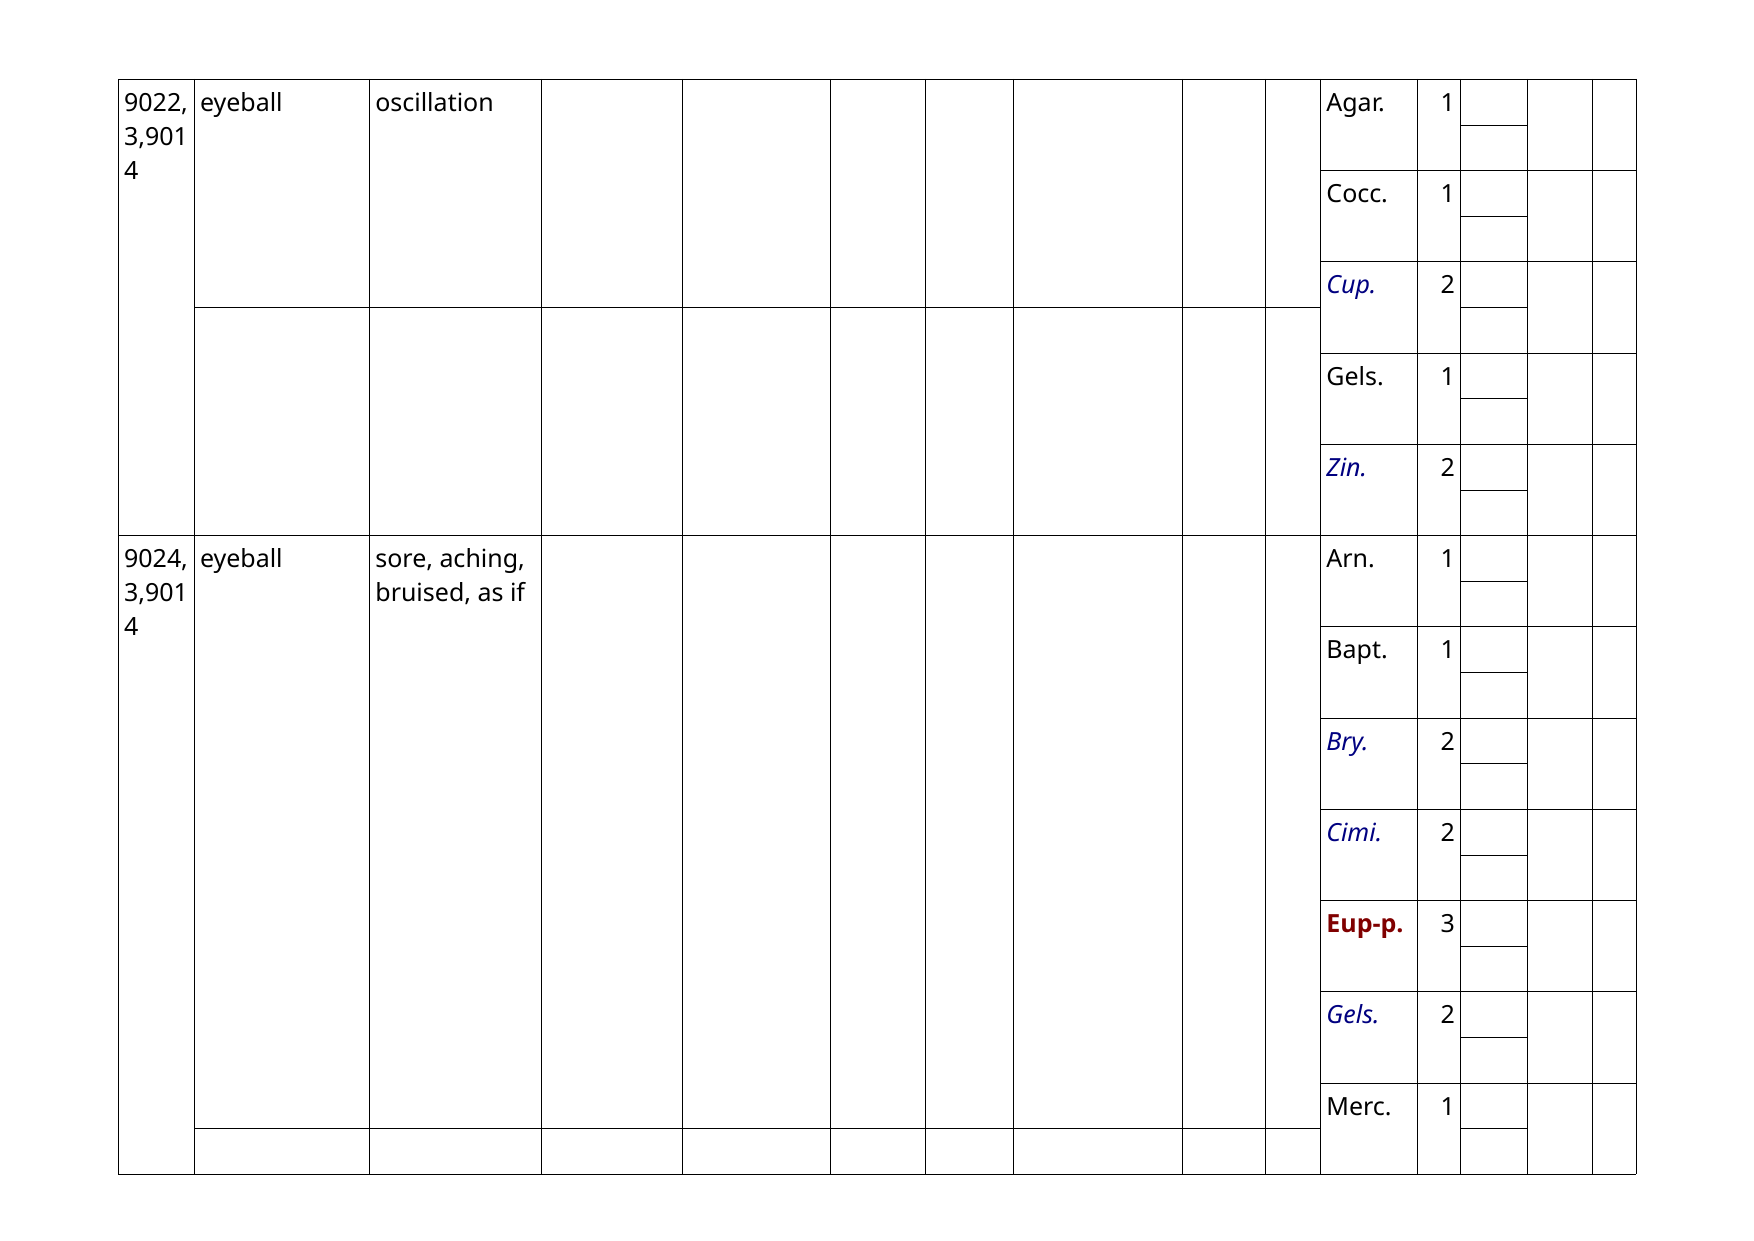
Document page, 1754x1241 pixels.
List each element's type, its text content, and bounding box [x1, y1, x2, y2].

table_cell sore, aching, bruised, as if [370, 536, 541, 1128]
table_cell [1528, 810, 1592, 900]
table_cell [1461, 992, 1527, 1037]
table_cell Gels. [1321, 992, 1417, 1083]
table_cell [1461, 810, 1527, 854]
table_cell [542, 308, 682, 535]
table_cell [831, 80, 925, 307]
table_cell Merc. [1321, 1084, 1417, 1174]
table_cell [926, 80, 1013, 307]
table_cell 1 [1418, 80, 1460, 170]
table_cell [1266, 1129, 1320, 1174]
table_cell [1593, 354, 1636, 444]
table_cell [1528, 719, 1592, 809]
table_cell [1593, 992, 1636, 1083]
table_cell [1593, 1084, 1636, 1174]
table_cell [1528, 354, 1592, 444]
table_cell [1593, 719, 1636, 809]
table_cell [1461, 947, 1527, 991]
table_cell eyeball [195, 80, 369, 307]
table_cell [1528, 1084, 1592, 1174]
table_cell Eup-p. [1321, 901, 1417, 991]
table_cell Bapt. [1321, 627, 1417, 718]
table_cell Agar. [1321, 80, 1417, 170]
table_cell [683, 80, 830, 307]
table_cell [195, 308, 369, 535]
table_cell [1183, 536, 1265, 1128]
table_cell [831, 308, 925, 535]
table_cell [1461, 491, 1527, 535]
table_cell [195, 1129, 369, 1174]
table_cell [1593, 262, 1636, 353]
table_cell [926, 1129, 1013, 1174]
table_cell [1461, 901, 1527, 946]
table_cell 1 [1418, 354, 1460, 444]
table_cell [542, 536, 682, 1128]
table_cell [1528, 901, 1592, 991]
table_cell [1461, 308, 1527, 353]
table_cell 1 [1418, 627, 1460, 718]
table_cell 1 [1418, 171, 1460, 261]
table_cell 2 [1418, 810, 1460, 900]
table_cell [542, 1129, 682, 1174]
table_cell [831, 536, 925, 1128]
table_cell Arn. [1321, 536, 1417, 626]
table_cell 2 [1418, 992, 1460, 1083]
table_cell [926, 308, 1013, 535]
table_cell eyeball [195, 536, 369, 1128]
table_cell [1461, 171, 1527, 216]
table_cell [1461, 764, 1527, 809]
table_cell [1461, 80, 1527, 124]
table_cell [1014, 1129, 1182, 1174]
table_cell [683, 536, 830, 1128]
table_cell [1461, 856, 1527, 900]
table_cell [1183, 80, 1265, 307]
table_cell [1593, 445, 1636, 535]
table_cell [926, 536, 1013, 1128]
table_cell [1528, 80, 1592, 170]
table_cell [1183, 1129, 1265, 1174]
table_cell [1528, 536, 1592, 626]
table_cell Cimi. [1321, 810, 1417, 900]
table_cell [1593, 901, 1636, 991]
table_cell [1461, 445, 1527, 489]
table_cell [1461, 354, 1527, 398]
table_cell [1266, 80, 1320, 307]
table_cell [1014, 308, 1182, 535]
table_cell [1461, 399, 1527, 444]
table_cell [1528, 262, 1592, 353]
table_cell [1528, 627, 1592, 718]
table_cell [1461, 1038, 1527, 1083]
table_cell 2 [1418, 262, 1460, 353]
table_cell [1183, 308, 1265, 535]
table_cell [1593, 80, 1636, 170]
table_cell [1266, 536, 1320, 1128]
table_cell [1014, 80, 1182, 307]
table_cell [1461, 1084, 1527, 1128]
table_cell 9024,3,9014 [119, 536, 194, 1174]
table_cell 3 [1418, 901, 1460, 991]
table_cell [1266, 308, 1320, 535]
table_cell [1014, 536, 1182, 1128]
table_cell 2 [1418, 445, 1460, 535]
table_cell [370, 308, 541, 535]
table_cell [1593, 810, 1636, 900]
table_cell [542, 80, 682, 307]
table_cell [1461, 262, 1527, 307]
table_cell Cup. [1321, 262, 1417, 353]
table_cell [1461, 582, 1527, 626]
table_cell Cocc. [1321, 171, 1417, 261]
table_cell 1 [1418, 536, 1460, 626]
table_cell 1 [1418, 1084, 1460, 1174]
table_cell [1461, 1129, 1527, 1174]
table_cell [1528, 992, 1592, 1083]
table_cell [831, 1129, 925, 1174]
table_cell [1461, 719, 1527, 763]
table_cell Gels. [1321, 354, 1417, 444]
table_cell [1461, 536, 1527, 581]
table_cell [1593, 627, 1636, 718]
table_cell [1528, 171, 1592, 261]
table_cell 2 [1418, 719, 1460, 809]
table_cell [1461, 627, 1527, 672]
table_cell [1593, 171, 1636, 261]
table_cell Zin. [1321, 445, 1417, 535]
table_cell Bry. [1321, 719, 1417, 809]
table_cell oscillation [370, 80, 541, 307]
table_cell [683, 1129, 830, 1174]
table_cell [1593, 536, 1636, 626]
table_cell [370, 1129, 541, 1174]
table_cell [1461, 126, 1527, 170]
table_cell [1461, 673, 1527, 718]
table_cell [1461, 217, 1527, 261]
table_cell 9022,3,9014 [119, 80, 194, 535]
table_cell [683, 308, 830, 535]
table_cell [1528, 445, 1592, 535]
